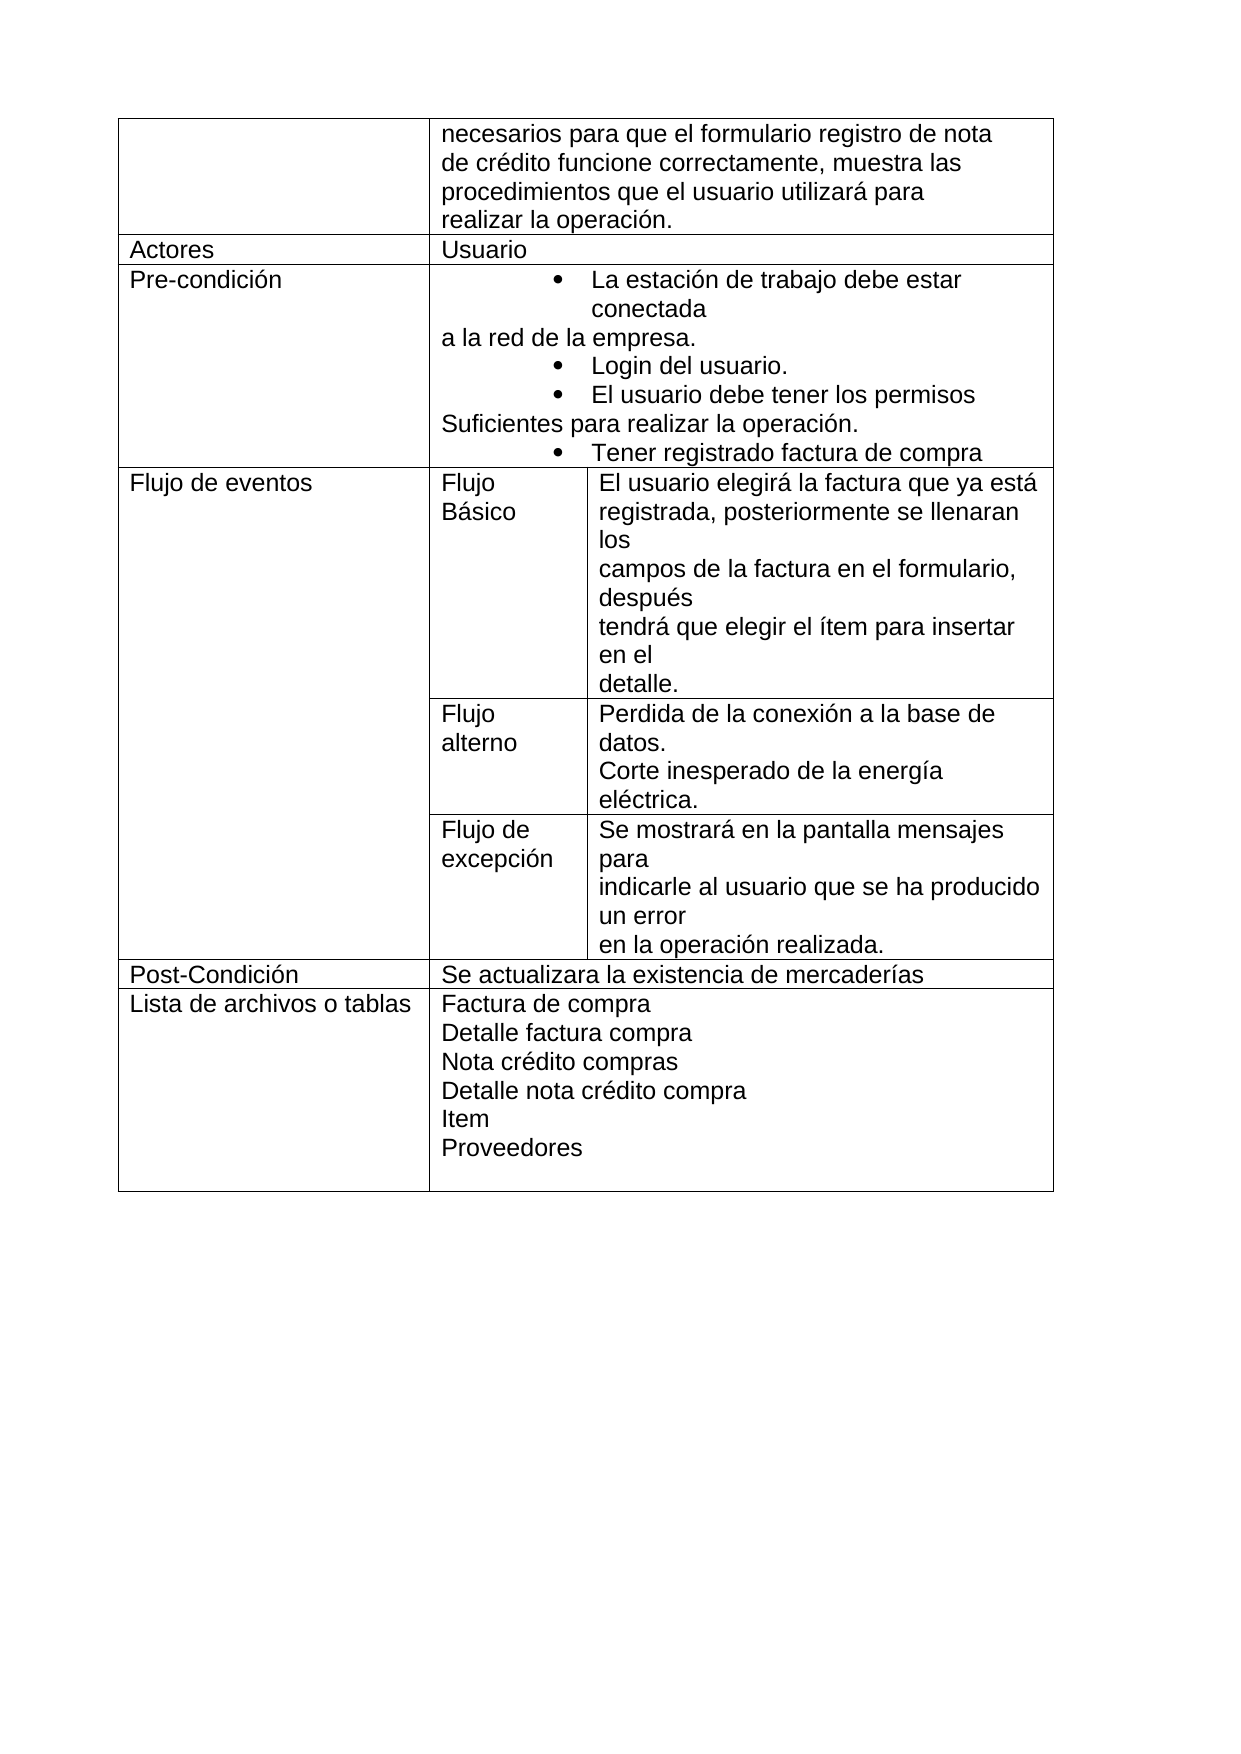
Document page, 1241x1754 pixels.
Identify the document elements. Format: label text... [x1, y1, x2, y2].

table_cell Se mostrará en la pantalla mensajes para indicarle al usuario que se ha producido un error en la operación realizada. [588, 815, 1053, 958]
table_cell Usuario [430, 235, 1053, 264]
table_cell Post-Condición [119, 960, 429, 988]
table_cell Flujo de excepción [430, 815, 587, 958]
table_cell Flujo de eventos [119, 468, 429, 958]
table_cell Actores [119, 235, 429, 264]
table_cell Flujo Básico [430, 468, 587, 698]
table_cell [119, 119, 429, 234]
table_cell Pre-condición [119, 265, 429, 467]
table_cell Perdida de la conexión a la base de datos. Corte inesperado de la energía eléctrica. [588, 699, 1053, 814]
table_cell Flujo alterno [430, 699, 587, 814]
table_cell Lista de archivos o tablas [119, 989, 429, 1191]
table_cell La estación de trabajo debe estar conectada a la red de la empresa. Login del usuario. El usuario debe tener los permisos Suficientes para realizar la operación. Tener registrado factura de compra [430, 265, 1053, 467]
table_cell El usuario elegirá la factura que ya está registrada, posteriormente se llenaran los campos de la factura en el formulario, después tendrá que elegir el ítem para insertar en el detalle. [588, 468, 1053, 698]
table_cell Se actualizara la existencia de mercaderías [430, 960, 1053, 988]
table_cell necesarios para que el formulario registro de nota de crédito funcione correctamente, muestra las procedimientos que el usuario utilizará para realizar la operación. [430, 119, 1053, 234]
table_cell Factura de compra Detalle factura compra Nota crédito compras Detalle nota crédito compra Item Proveedores [430, 989, 1053, 1191]
